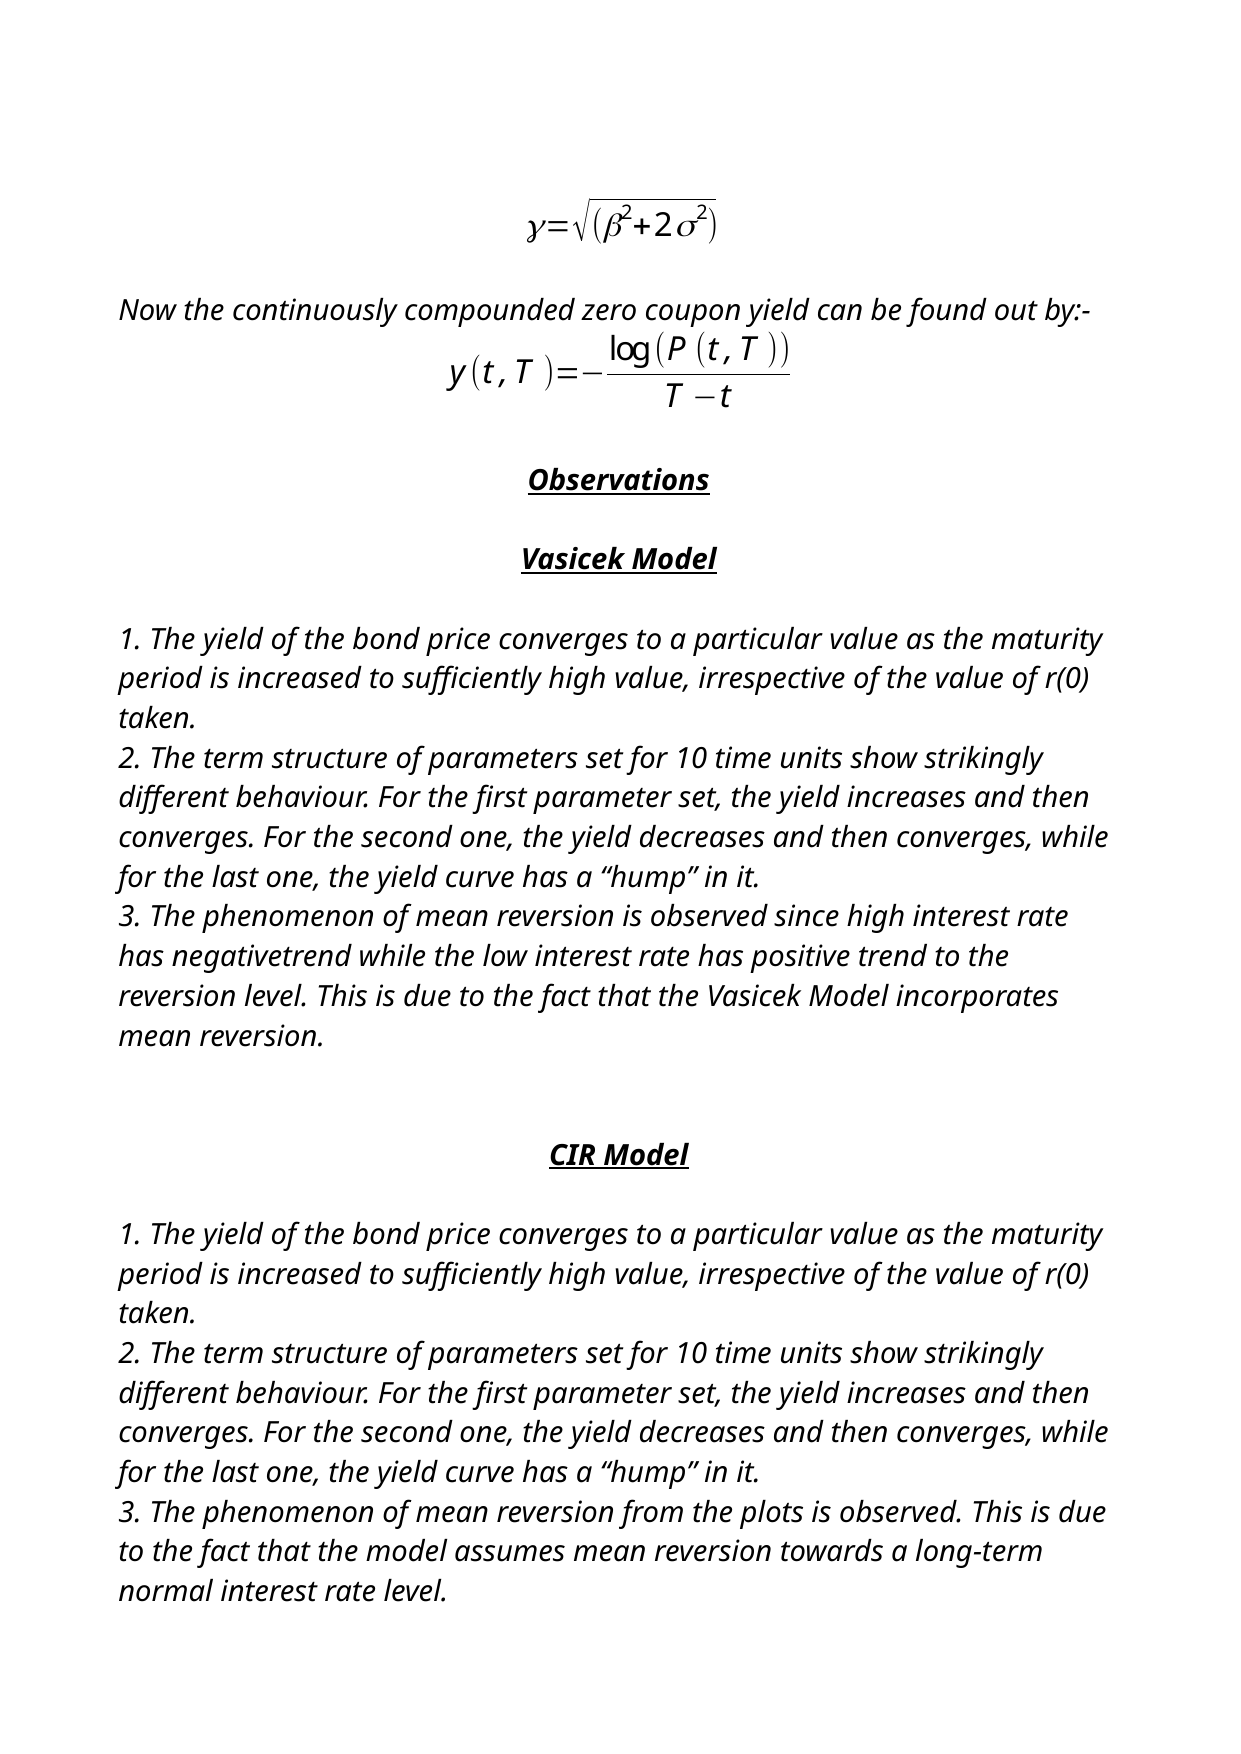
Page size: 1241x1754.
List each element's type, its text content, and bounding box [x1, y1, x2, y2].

text CIR Model [118, 1134, 1122, 1173]
text 1. The yield of the bond price converges to a particular value as the maturity period is increased to sufficiently high value, irrespective of the value of r(0) taken. [118, 1213, 1122, 1332]
text Observations [118, 459, 1122, 499]
text Vasicek Model [118, 538, 1122, 578]
text 3. The phenomenon of mean reversion is observed since high interest rate has negativetrend while the low interest rate has positive trend to the reversion level. This is due to the fact that the Vasicek Model incorporates mean reversion. [118, 896, 1122, 1054]
text 3. The phenomenon of mean reversion from the plots is observed. This is due to the fact that the model assumes mean reversion towards a long-term normal interest rate level. [118, 1491, 1122, 1610]
text 1. The yield of the bond price converges to a particular value as the maturity period is increased to sufficiently high value, irrespective of the value of r(0) taken. [118, 618, 1122, 737]
text 2. The term structure of parameters set for 10 time units show strikingly different behaviour. For the first parameter set, the yield increases and then converges. For the second one, the yield decreases and then converges, while for the last one, the yield curve has a “hump” in it. [118, 737, 1122, 896]
text 2. The term structure of parameters set for 10 time units show strikingly different behaviour. For the first parameter set, the yield increases and then converges. For the second one, the yield decreases and then converges, while for the last one, the yield curve has a “hump” in it. [118, 1332, 1122, 1491]
text Now the continuously compounded zero coupon yield can be found out by:- [118, 289, 1122, 329]
